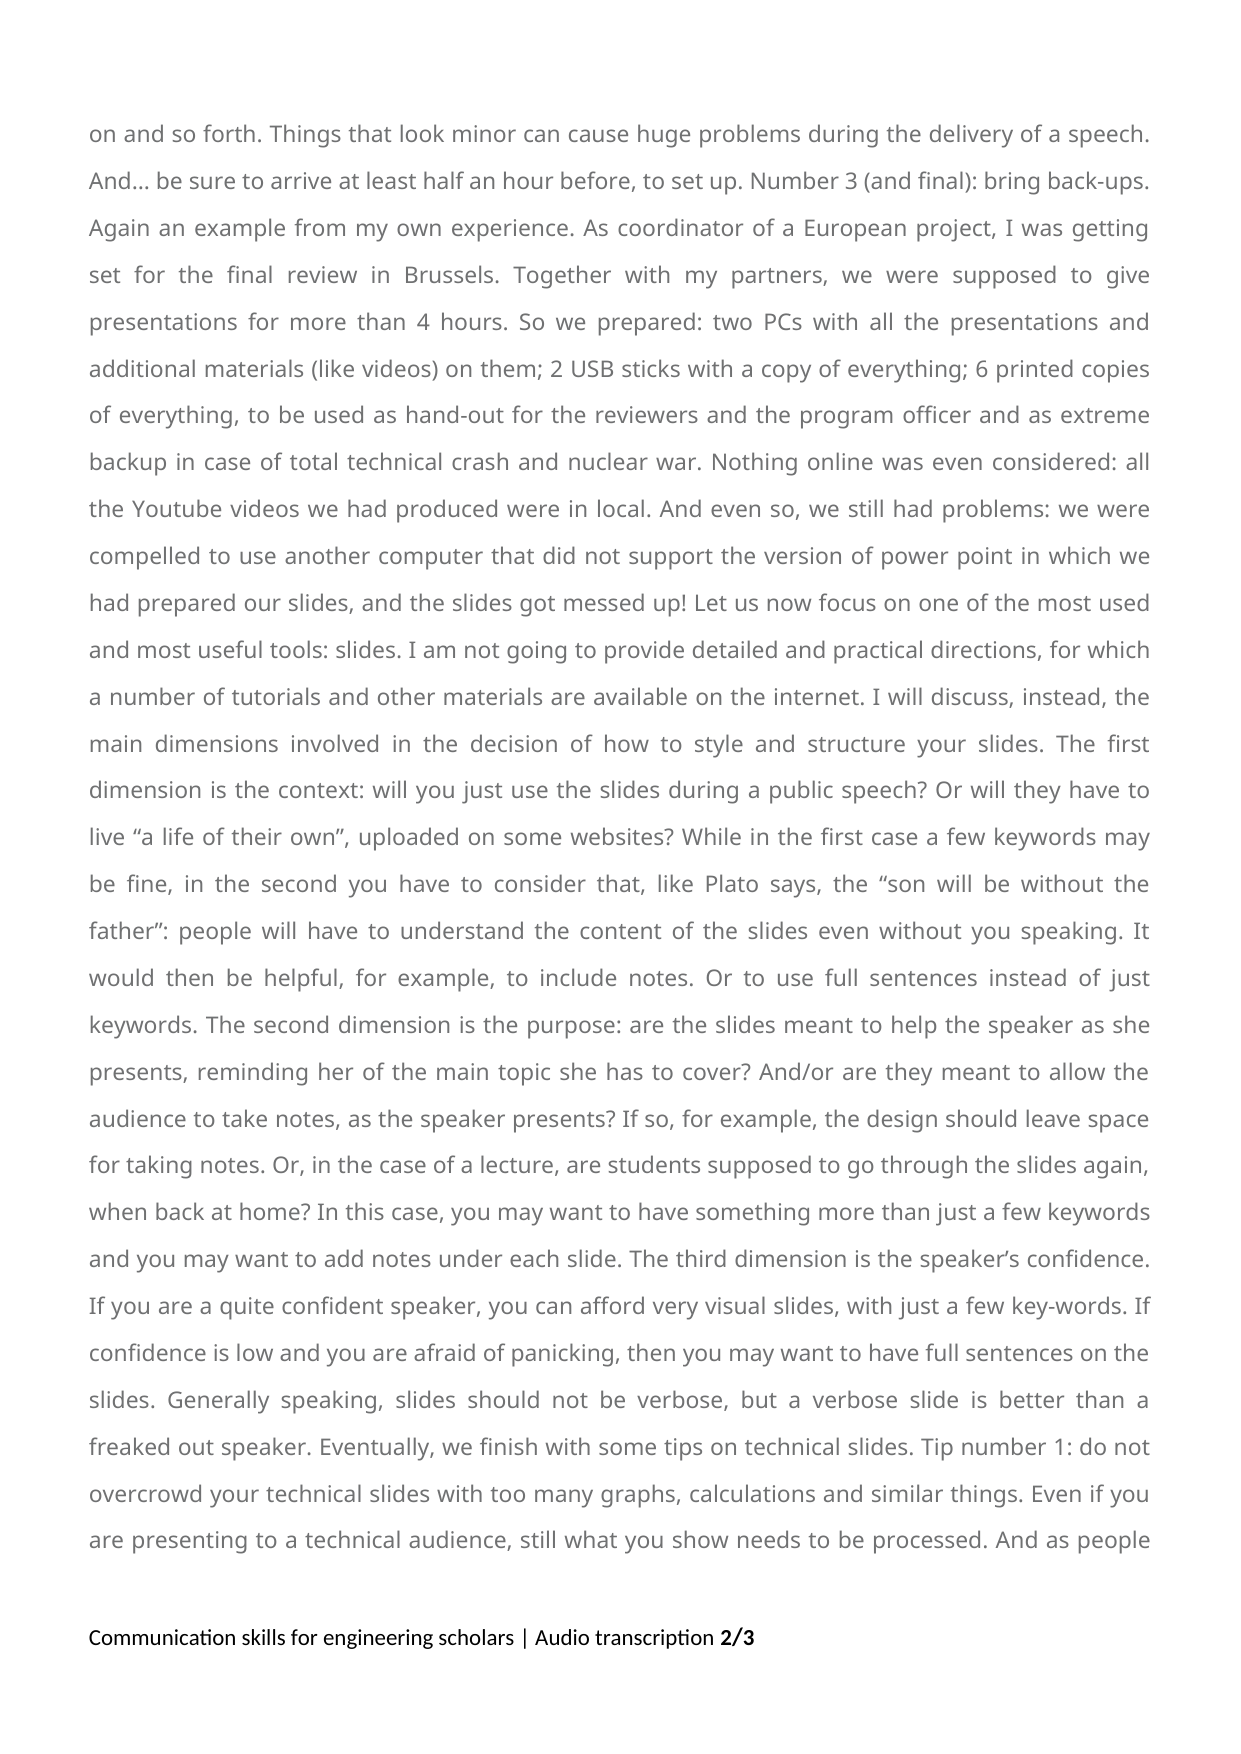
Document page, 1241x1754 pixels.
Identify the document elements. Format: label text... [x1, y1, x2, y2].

text on and so forth. Things that look minor can cause huge problems during the delivery of a speech. And… be sure to arrive at least half an hour before, to set up. Number 3 (and final): bring back-ups. Again an example from my own experience. As coordinator of a European project, I was getting set for the final review in Brussels. Together with my partners, we were supposed to give presentations for more than 4 hours. So we prepared: two PCs with all the presentations and additional materials (like videos) on them; 2 USB sticks with a copy of everything; 6 printed copies of everything, to be used as hand-out for the reviewers and the program officer and as extreme backup in case of total technical crash and nuclear war. Nothing online was even considered: all the Youtube videos we had produced were in local. And even so, we still had problems: we were compelled to use another computer that did not support the version of power point in which we had prepared our slides, and the slides got messed up! Let us now focus on one of the most used and most useful tools: slides. I am not going to provide detailed and practical directions, for which a number of tutorials and other materials are available on the internet. I will discuss, instead, the main dimensions involved in the decision of how to style and structure your slides. The first dimension is the context: will you just use the slides during a public speech? Or will they have to live “a life of their own”, uploaded on some websites? While in the first case a few keywords may be fine, in the second you have to consider that, like Plato says, the “son will be without the father”: people will have to understand the content of the slides even without you speaking. It would then be helpful, for example, to include notes. Or to use full sentences instead of just keywords. The second dimension is the purpose: are the slides meant to help the speaker as she presents, reminding her of the main topic she has to cover? And/or are they meant to allow the audience to take notes, as the speaker presents? If so, for example, the design should leave space for taking notes. Or, in the case of a lecture, are students supposed to go through the slides again, when back at home? In this case, you may want to have something more than just a few keywords and you may want to add notes under each slide. The third dimension is the speaker’s confidence. If you are a quite confident speaker, you can afford very visual slides, with just a few key-words. If confidence is low and you are afraid of panicking, then you may want to have full sentences on the slides. Generally speaking, slides should not be verbose, but a verbose slide is better than a freaked out speaker. Eventually, we finish with some tips on technical slides. Tip number 1: do not overcrowd your technical slides with too many graphs, calculations and similar things. Even if you are presenting to a technical audience, still what you show needs to be processed. And as people [89, 118, 1152, 1556]
